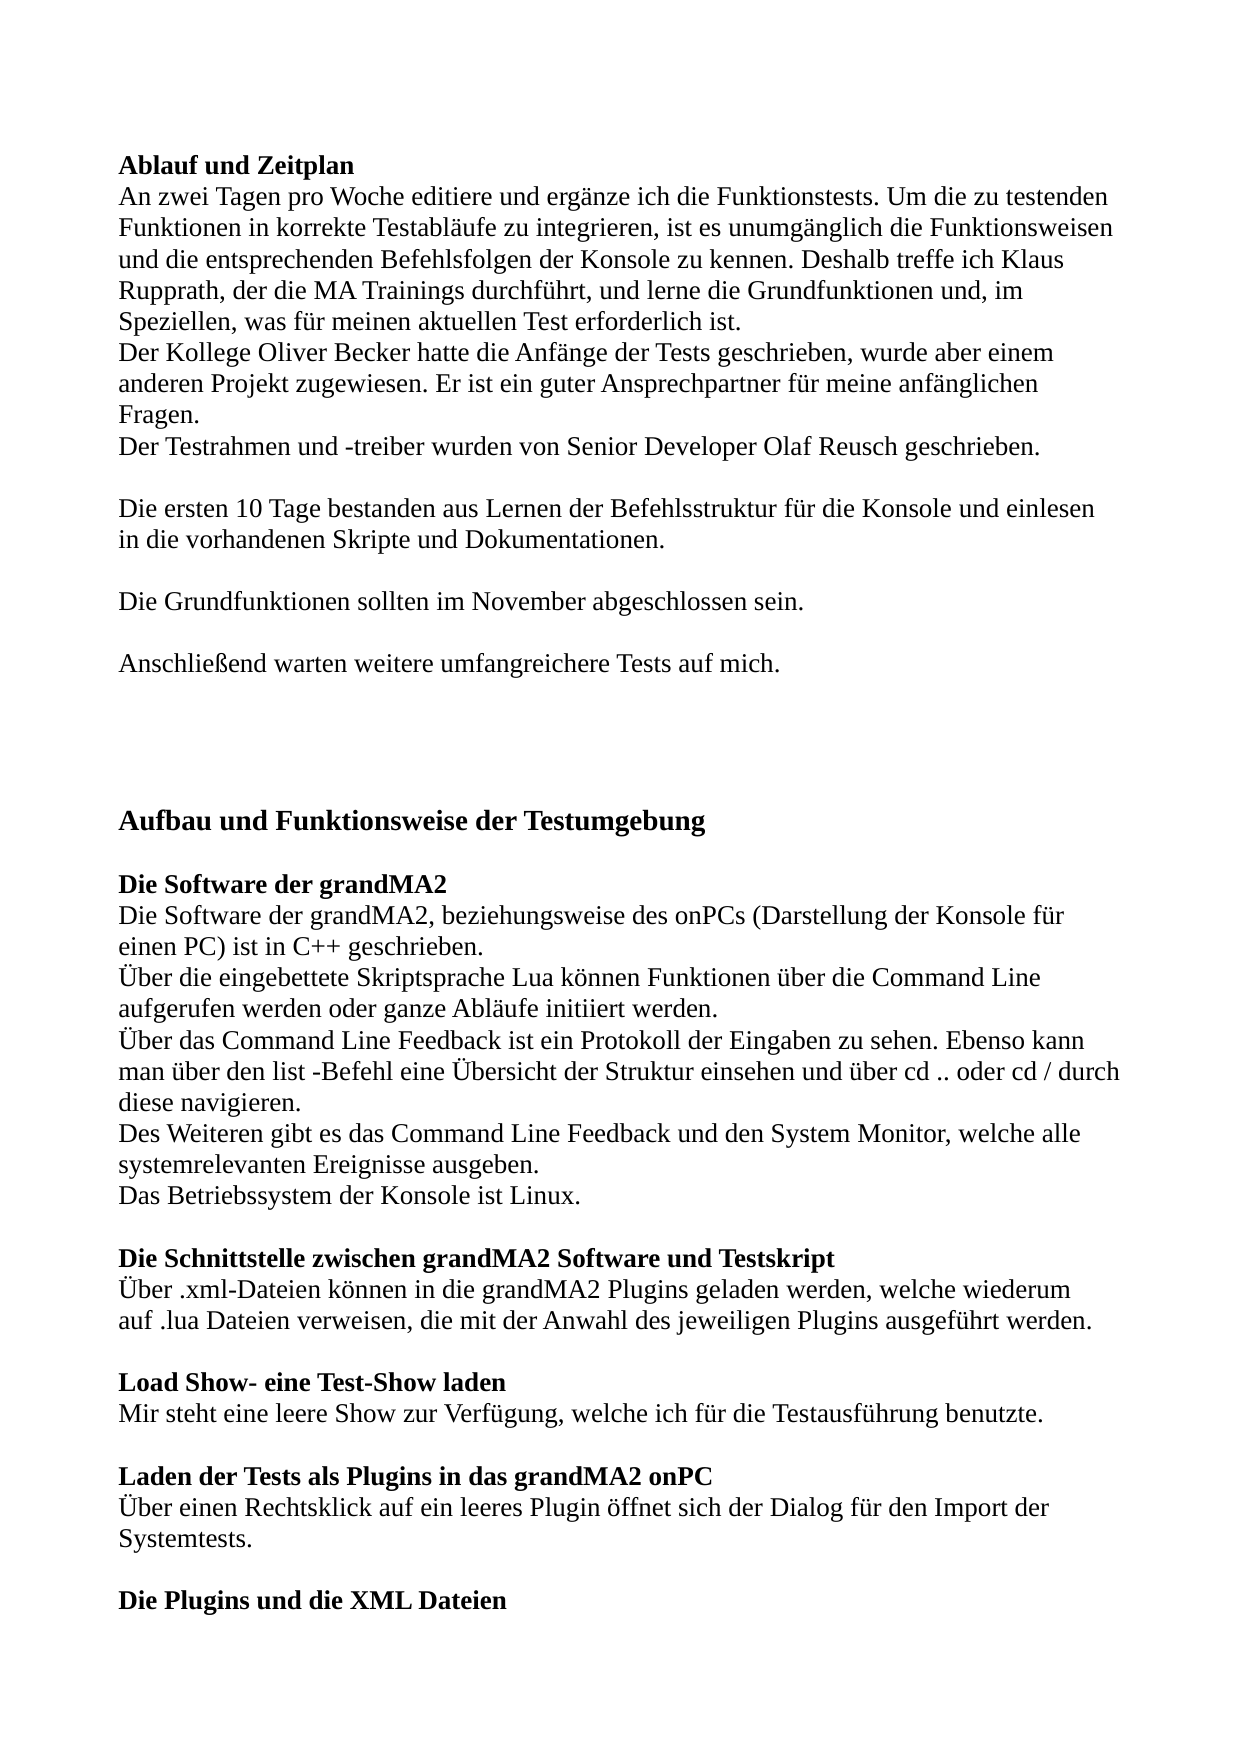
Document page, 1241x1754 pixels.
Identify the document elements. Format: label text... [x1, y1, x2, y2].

text Anschließend warten weitere umfangreichere Tests auf mich. [118, 648, 1122, 679]
text Die Schnittstelle zwischen grandMA2 Software und Testskript [118, 1242, 1122, 1273]
text An zwei Tagen pro Woche editiere und ergänze ich die Funktionstests. Um die zu testenden Funktionen in korrekte Testabläufe zu integrieren, ist es unumgänglich die Funktionsweisen und die entsprechenden Befehlsfolgen der Konsole zu kennen. Deshalb treffe ich Klaus Rupprath, der die MA Trainings durchführt, und lerne die Grundfunktionen und, im Speziellen, was für meinen aktuellen Test erforderlich ist. [118, 180, 1122, 336]
text Über einen Rechtsklick auf ein leeres Plugin öffnet sich der Dialog für den Import der Systemtests. [118, 1491, 1122, 1553]
text Über .xml-Dateien können in die grandMA2 Plugins geladen werden, welche wiederum auf .lua Dateien verweisen, die mit der Anwahl des jeweiligen Plugins ausgeführt werden. [118, 1273, 1122, 1335]
text Ablauf und Zeitplan [118, 149, 1122, 180]
text Die Grundfunktionen sollten im November abgeschlossen sein. [118, 585, 1122, 616]
text Das Betriebssystem der Konsole ist Linux. [118, 1179, 1122, 1211]
text Die Software der grandMA2, beziehungsweise des onPCs (Darstellung der Konsole für einen PC) ist in C++ geschrieben. [118, 899, 1122, 961]
text Mir steht eine leere Show zur Verfügung, welche ich für die Testausführung benutzte. [118, 1397, 1122, 1429]
text Load Show- eine Test-Show laden [118, 1366, 1122, 1397]
text Der Kollege Oliver Becker hatte die Anfänge der Tests geschrieben, wurde aber einem anderen Projekt zugewiesen. Er ist ein guter Ansprechpartner für meine anfänglichen Fragen. [118, 336, 1122, 429]
text Des Weiteren gibt es das Command Line Feedback und den System Monitor, welche alle systemrelevanten Ereignisse ausgeben. [118, 1117, 1122, 1179]
text Aufbau und Funktionsweise der Testumgebung [118, 803, 1122, 837]
text Über die eingebettete Skriptsprache Lua können Funktionen über die Command Line aufgerufen werden oder ganze Abläufe initiiert werden. [118, 961, 1122, 1024]
text Über das Command Line Feedback ist ein Protokoll der Eingaben zu sehen. Ebenso kann man über den list -Befehl eine Übersicht der Struktur einsehen und über cd .. oder cd / durch diese navigieren. [118, 1024, 1122, 1117]
text Laden der Tests als Plugins in das grandMA2 onPC [118, 1460, 1122, 1491]
text Der Testrahmen und -treiber wurden von Senior Developer Olaf Reusch geschrieben. [118, 429, 1122, 461]
text Die Software der grandMA2 [118, 868, 1122, 899]
text Die ersten 10 Tage bestanden aus Lernen der Befehlsstruktur für die Konsole und einlesen in die vorhandenen Skripte und Dokumentationen. [118, 492, 1122, 554]
text Die Plugins und die XML Dateien [118, 1584, 1122, 1616]
